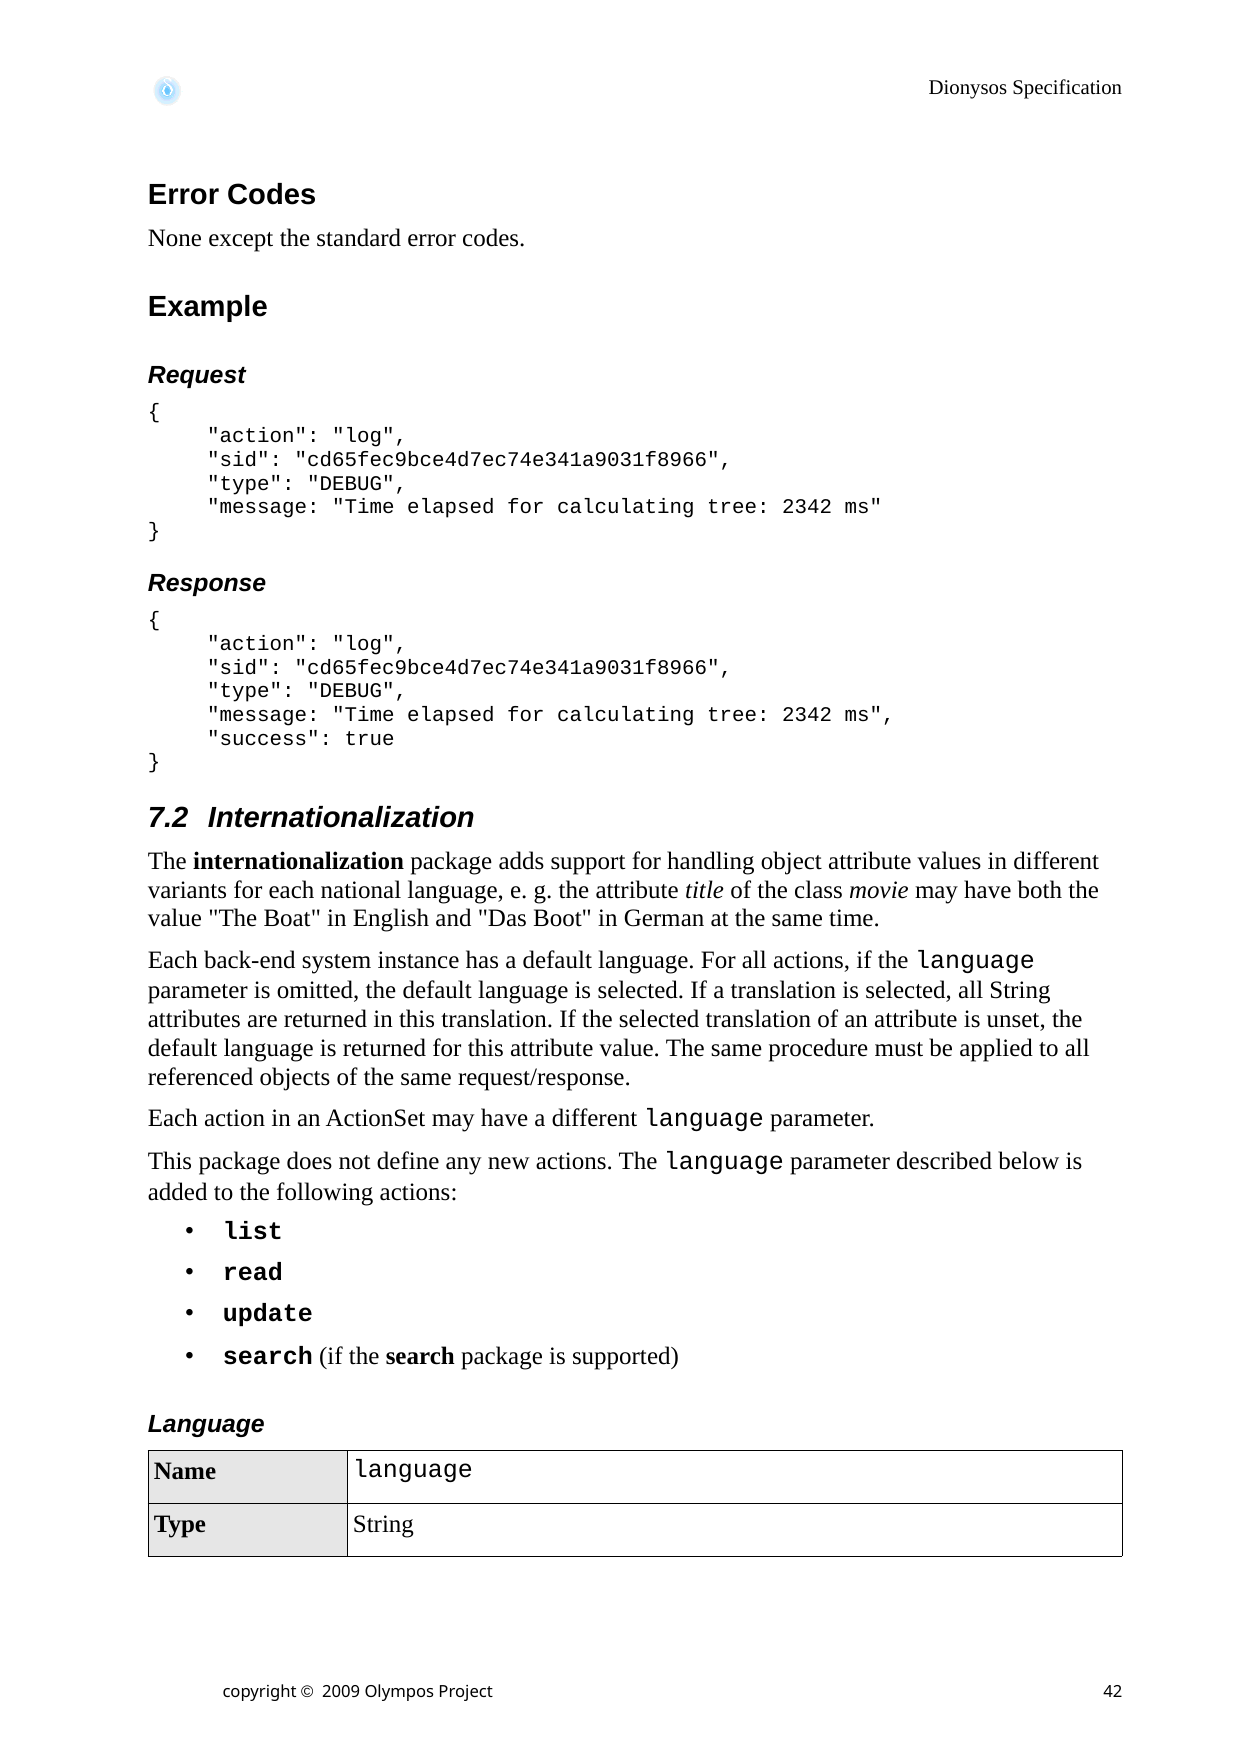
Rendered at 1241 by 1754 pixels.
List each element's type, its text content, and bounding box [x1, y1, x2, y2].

list update [185, 1300, 1122, 1328]
text "message: "Time elapsed for calculating tree: 2342 ms", [148, 704, 1122, 728]
text "sid": "cd65fec9bce4d7ec74e341a9031f8966", [148, 657, 1122, 680]
text } [148, 751, 1122, 775]
text None except the standard error codes. [148, 223, 1122, 252]
text "message: "Time elapsed for calculating tree: 2342 ms" [148, 496, 1122, 520]
text { [148, 609, 1122, 633]
table_header Name [149, 1451, 347, 1503]
text Response [148, 568, 1122, 597]
text This package does not define any new actions. The language parameter described below is added to the following actions: [148, 1146, 1122, 1206]
text "type": "DEBUG", [148, 472, 1122, 496]
text Request [148, 361, 1122, 389]
list read [185, 1259, 1122, 1288]
text } [148, 520, 1122, 543]
table_cell Type [149, 1504, 347, 1556]
text { [148, 402, 1122, 425]
text Each back-end system instance has a default language. For all actions, if the language parameter is omitted, the default language is selected. If a translation is selected, all String attributes are returned in this translation. If the selected translation of an attribute is unset, the default language is returned for this attribute value. The same procedure must be applied to all referenced objects of the same request/response. [148, 945, 1122, 1091]
subtitle Internationalization [148, 800, 1122, 833]
text "action": "log", [148, 425, 1122, 449]
text "sid": "cd65fec9bce4d7ec74e341a9031f8966", [148, 449, 1122, 472]
text "success": true [148, 728, 1122, 751]
list search (if the search package is supported) [185, 1341, 1122, 1372]
text The internationalization package adds support for handling object attribute values in different variants for each national language, e. g. the attribute title of the class movie may have both the value "The Boat" in English and "Das Boot" in German at the same time. [148, 846, 1122, 932]
list list [185, 1218, 1122, 1247]
text Error Codes [148, 177, 1122, 211]
text Language [148, 1409, 1122, 1438]
text Each action in an ActionSet may have a different language parameter. [148, 1103, 1122, 1134]
text "action": "log", [148, 633, 1122, 657]
table_cell String [348, 1504, 1122, 1556]
text "type": "DEBUG", [148, 680, 1122, 704]
text Example [148, 289, 1122, 323]
table_header language [348, 1451, 1122, 1503]
picture [152, 75, 184, 106]
